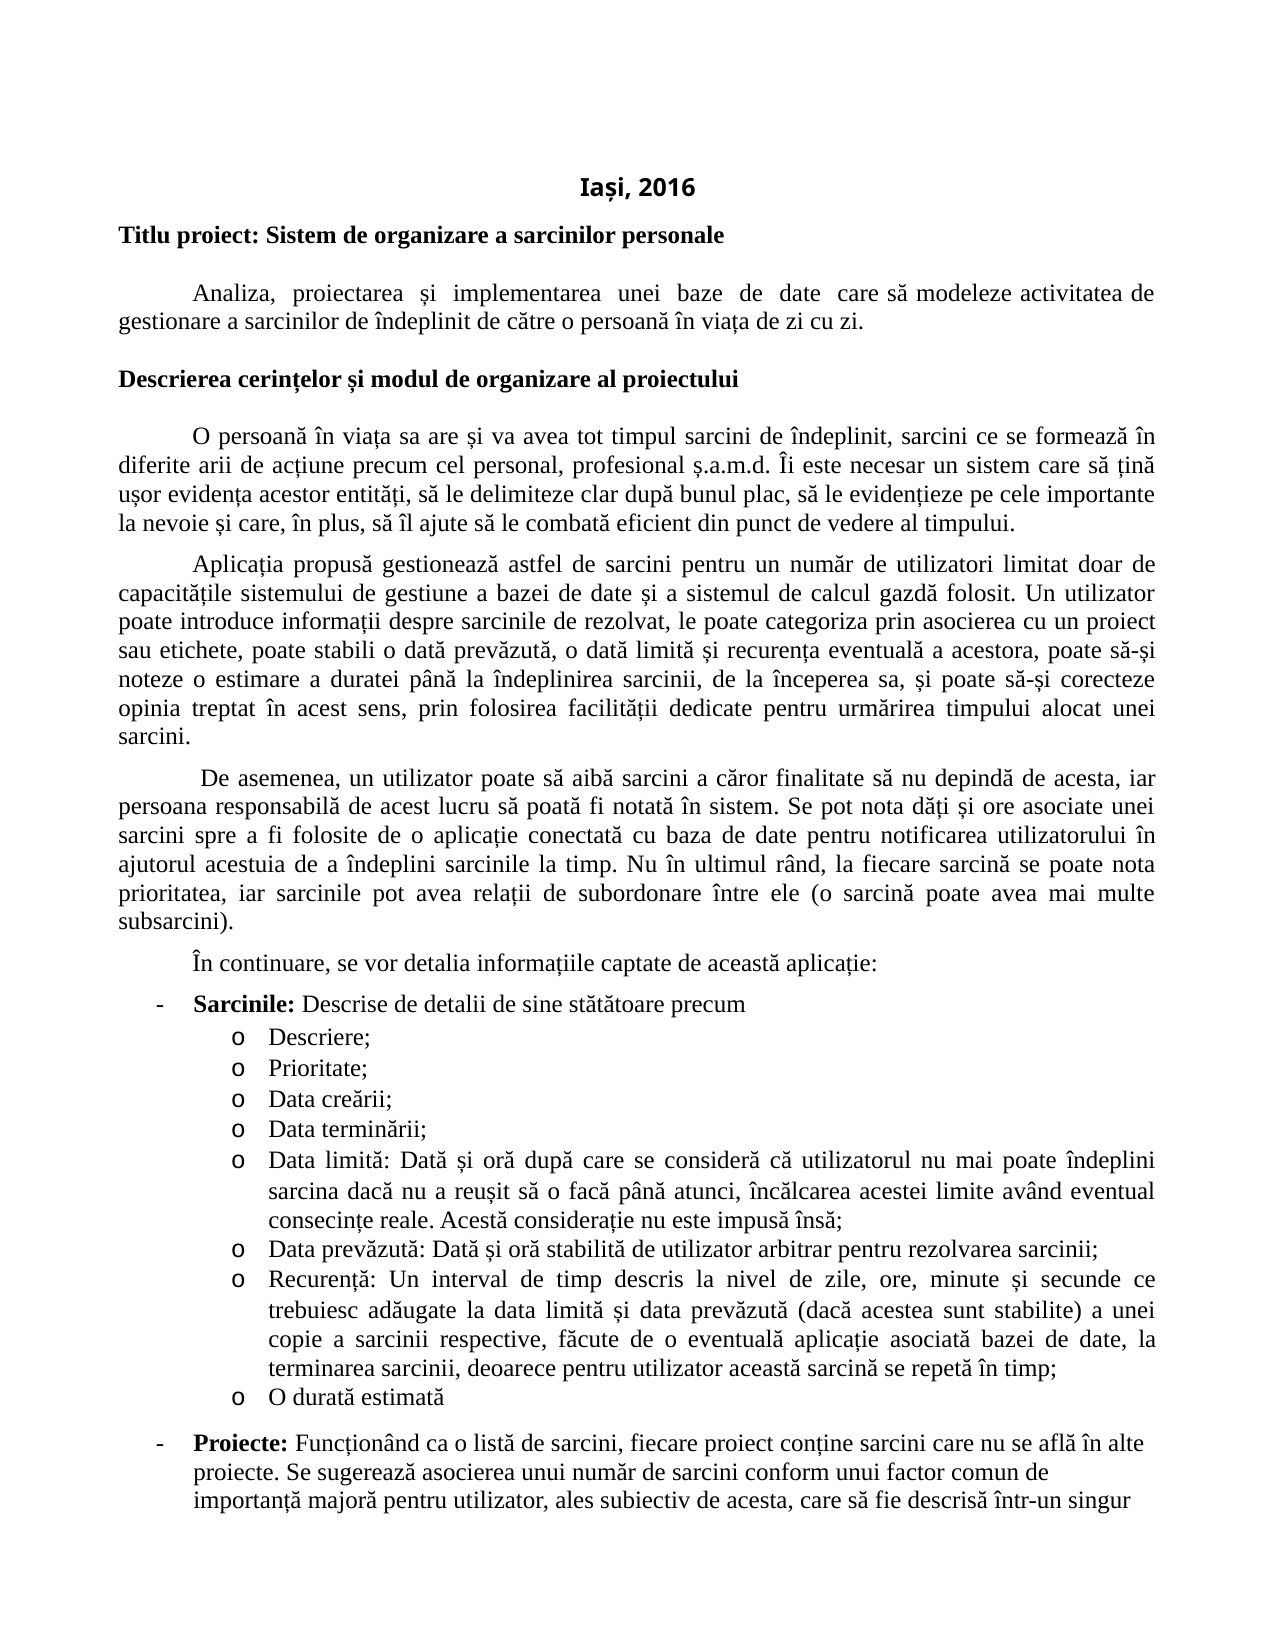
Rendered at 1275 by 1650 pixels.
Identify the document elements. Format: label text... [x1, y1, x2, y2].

text Analiza, proiectarea și implementarea unei baze de date care să modeleze activitatea de gestionare a sarcinilor de îndeplinit de către o persoană în viața de zi cu zi. [118, 278, 1157, 335]
list Recurență: Un interval de timp descris la nivel de zile, ore, minute și secunde ce trebuiesc adăugate la data limită și data prevăzută (dacă acestea sunt stabilite) a unei copie a sarcinii respective, făcute de o eventuală aplicație asociată bazei de date, la terminarea sarcinii, deoarece pentru utilizator această sarcină se repetă în timp; [231, 1264, 1157, 1382]
list Prioritate; [231, 1053, 1157, 1084]
text Aplicația propusă gestionează astfel de sarcini pentru un număr de utilizatori limitat doar de capacitățile sistemului de gestiune a bazei de date și a sistemul de calcul gazdă folosit. Un utilizator poate introduce informații despre sarcinile de rezolvat, le poate categoriza prin asocierea cu un proiect sau etichete, poate stabili o dată prevăzută, o dată limită și recurența eventuală a acestora, poate să-și noteze o estimare a duratei până la îndeplinirea sarcinii, de la începerea sa, și poate să-și corecteze opinia treptat în acest sens, prin folosirea facilității dedicate pentru urmărirea timpului alocat unei sarcini. [118, 549, 1157, 750]
list Data prevăzută: Dată și oră stabilită de utilizator arbitrar pentru rezolvarea sarcinii; [231, 1234, 1157, 1264]
list Proiecte: Funcționând ca o listă de sarcini, fiecare proiect conține sarcini care nu se află în alte proiecte. Se sugerează asocierea unui număr de sarcini conform unui factor comun de importanță majoră pentru utilizator, ales subiectiv de acesta, care să fie descrisă într-un singur [156, 1428, 1157, 1514]
list Data terminării; [231, 1114, 1157, 1145]
text Descrierea cerințelor și modul de organizare al proiectului [118, 364, 1157, 393]
list Descriere; [231, 1022, 1157, 1053]
text Iași, 2016 [118, 169, 1157, 203]
list Sarcinile: Descrise de detalii de sine stătătoare precum [156, 989, 1157, 1018]
list Data limită: Dată și oră după care se consideră că utilizatorul nu mai poate îndeplini sarcina dacă nu a reușit să o facă până atunci, încălcarea acestei limite având eventual consecințe reale. Acestă considerație nu este impusă însă; [231, 1145, 1157, 1234]
text În continuare, se vor detalia informațiile captate de această aplicație: [118, 948, 1157, 976]
list O durată estimată [231, 1382, 1157, 1412]
list Data creării; [231, 1084, 1157, 1114]
text De asemenea, un utilizator poate să aibă sarcini a căror finalitate să nu depindă de acesta, iar persoana responsabilă de acest lucru să poată fi notată în sistem. Se pot nota dăți și ore asociate unei sarcini spre a fi folosite de o aplicație conectată cu baza de date pentru notificarea utilizatorului în ajutorul acestuia de a îndeplini sarcinile la timp. Nu în ultimul rând, la fiecare sarcină se poate nota prioritatea, iar sarcinile pot avea relații de subordonare între ele (o sarcină poate avea mai multe subsarcini). [118, 763, 1157, 935]
text Titlu proiect: Sistem de organizare a sarcinilor personale [118, 220, 1157, 249]
text O persoană în viața sa are și va avea tot timpul sarcini de îndeplinit, sarcini ce se formează în diferite arii de acțiune precum cel personal, profesional ș.a.m.d. Îi este necesar un sistem care să țină ușor evidența acestor entități, să le delimiteze clar după bunul plac, să le evidențieze pe cele importante la nevoie și care, în plus, să îl ajute să le combată eficient din punct de vedere al timpului. [118, 421, 1157, 536]
